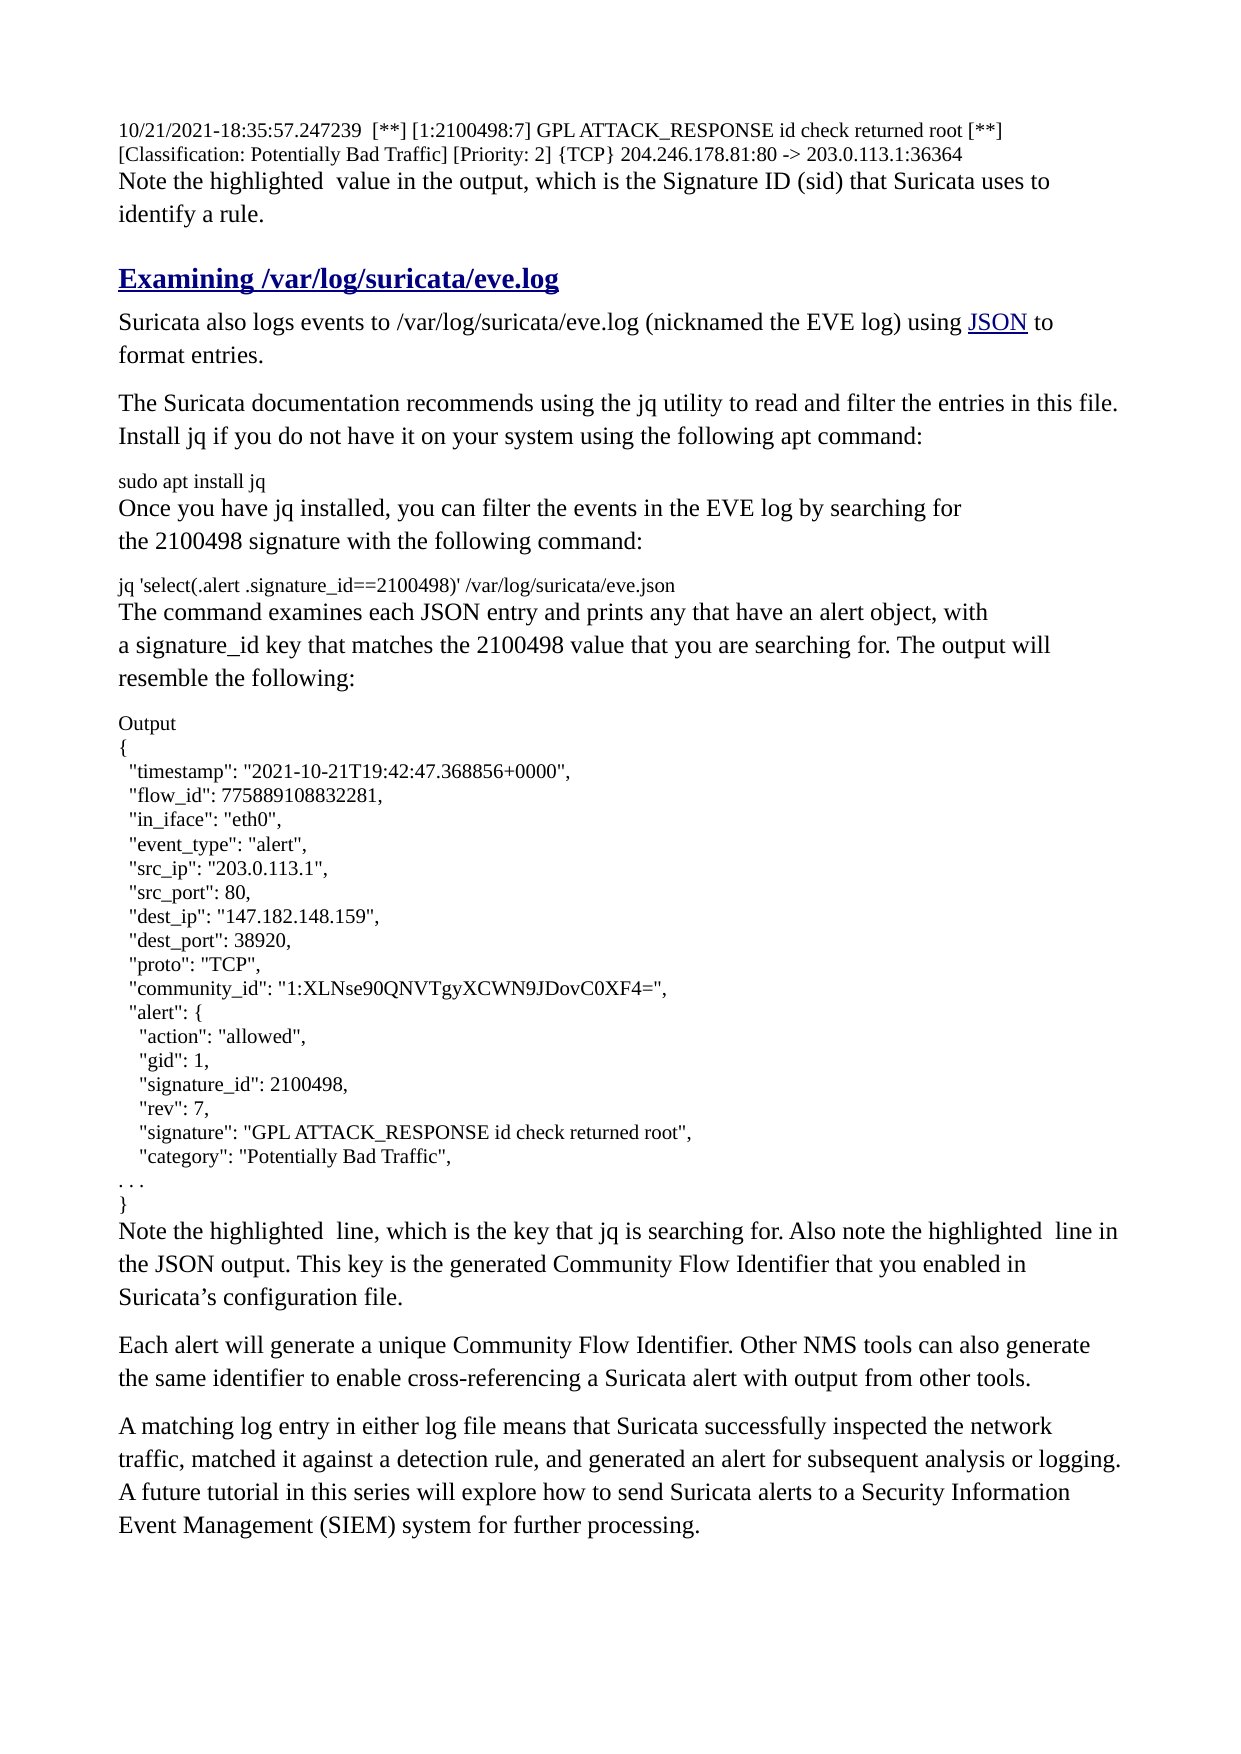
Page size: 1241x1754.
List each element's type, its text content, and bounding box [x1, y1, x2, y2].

text Note the highlighted line, which is the key that jq is searching for. Also note the highlighted line in the JSON output. This key is the generated Community Flow Identifier that you enabled in Suricata’s configuration file. [118, 1216, 1122, 1311]
text Note the highlighted value in the output, which is the Signature ID (sid) that Suricata uses to identify a rule. [118, 166, 1122, 228]
text "signature_id": 2100498, [118, 1072, 1122, 1096]
text "flow_id": 775889108832281, [118, 783, 1122, 807]
text jq 'select(.alert .signature_id==2100498)' /var/log/suricata/eve.json [118, 573, 1122, 597]
text Suricata also logs events to /var/log/suricata/eve.log (nicknamed the EVE log) using JSON to format entries. [118, 307, 1122, 369]
text . . . [118, 1168, 1122, 1192]
text "alert": { [118, 1000, 1122, 1024]
text "rev": 7, [118, 1096, 1122, 1120]
text "community_id": "1:XLNse90QNVTgyXCWN9JDovC0XF4=", [118, 976, 1122, 1000]
text "action": "allowed", [118, 1024, 1122, 1048]
text } [118, 1192, 1122, 1216]
text "category": "Potentially Bad Traffic", [118, 1144, 1122, 1168]
text "event_type": "alert", [118, 831, 1122, 856]
text "src_ip": "203.0.113.1", [118, 856, 1122, 879]
text The command examines each JSON entry and prints any that have an alert object, with a signature_id key that matches the 2100498 value that you are searching for. The output will resemble the following: [118, 597, 1122, 692]
text "timestamp": "2021-10-21T19:42:47.368856+0000", [118, 759, 1122, 783]
text "dest_ip": "147.182.148.159", [118, 904, 1122, 928]
text The Suricata documentation recommends using the jq utility to read and filter the entries in this file. Install jq if you do not have it on your system using the following apt command: [118, 388, 1122, 450]
text "in_iface": "eth0", [118, 807, 1122, 831]
subtitle Examining /var/log/suricata/eve.log [118, 261, 1122, 295]
text "signature": "GPL ATTACK_RESPONSE id check returned root", [118, 1120, 1122, 1144]
text "src_port": 80, [118, 879, 1122, 904]
text Each alert will generate a unique Community Flow Identifier. Other NMS tools can also generate the same identifier to enable cross-referencing a Suricata alert with output from other tools. [118, 1330, 1122, 1392]
text "proto": "TCP", [118, 952, 1122, 976]
text sudo apt install jq [118, 469, 1122, 493]
text 10/21/2021-18:35:57.247239 [**] [1:2100498:7] GPL ATTACK_RESPONSE id check returned root [**] [Classification: Potentially Bad Traffic] [Priority: 2] {TCP} 204.246.178.81:80 -> 203.0.113.1:36364 [118, 118, 1122, 166]
text "dest_port": 38920, [118, 928, 1122, 952]
text A matching log entry in either log file means that Suricata successfully inspected the network traffic, matched it against a detection rule, and generated an alert for subsequent analysis or logging. A future tutorial in this series will explore how to send Suricata alerts to a Security Information Event Management (SIEM) system for further processing. [118, 1411, 1122, 1538]
text Once you have jq installed, you can filter the events in the EVE log by searching for the 2100498 signature with the following command: [118, 493, 1122, 554]
text Output [118, 711, 1122, 735]
text "gid": 1, [118, 1048, 1122, 1072]
text { [118, 735, 1122, 759]
